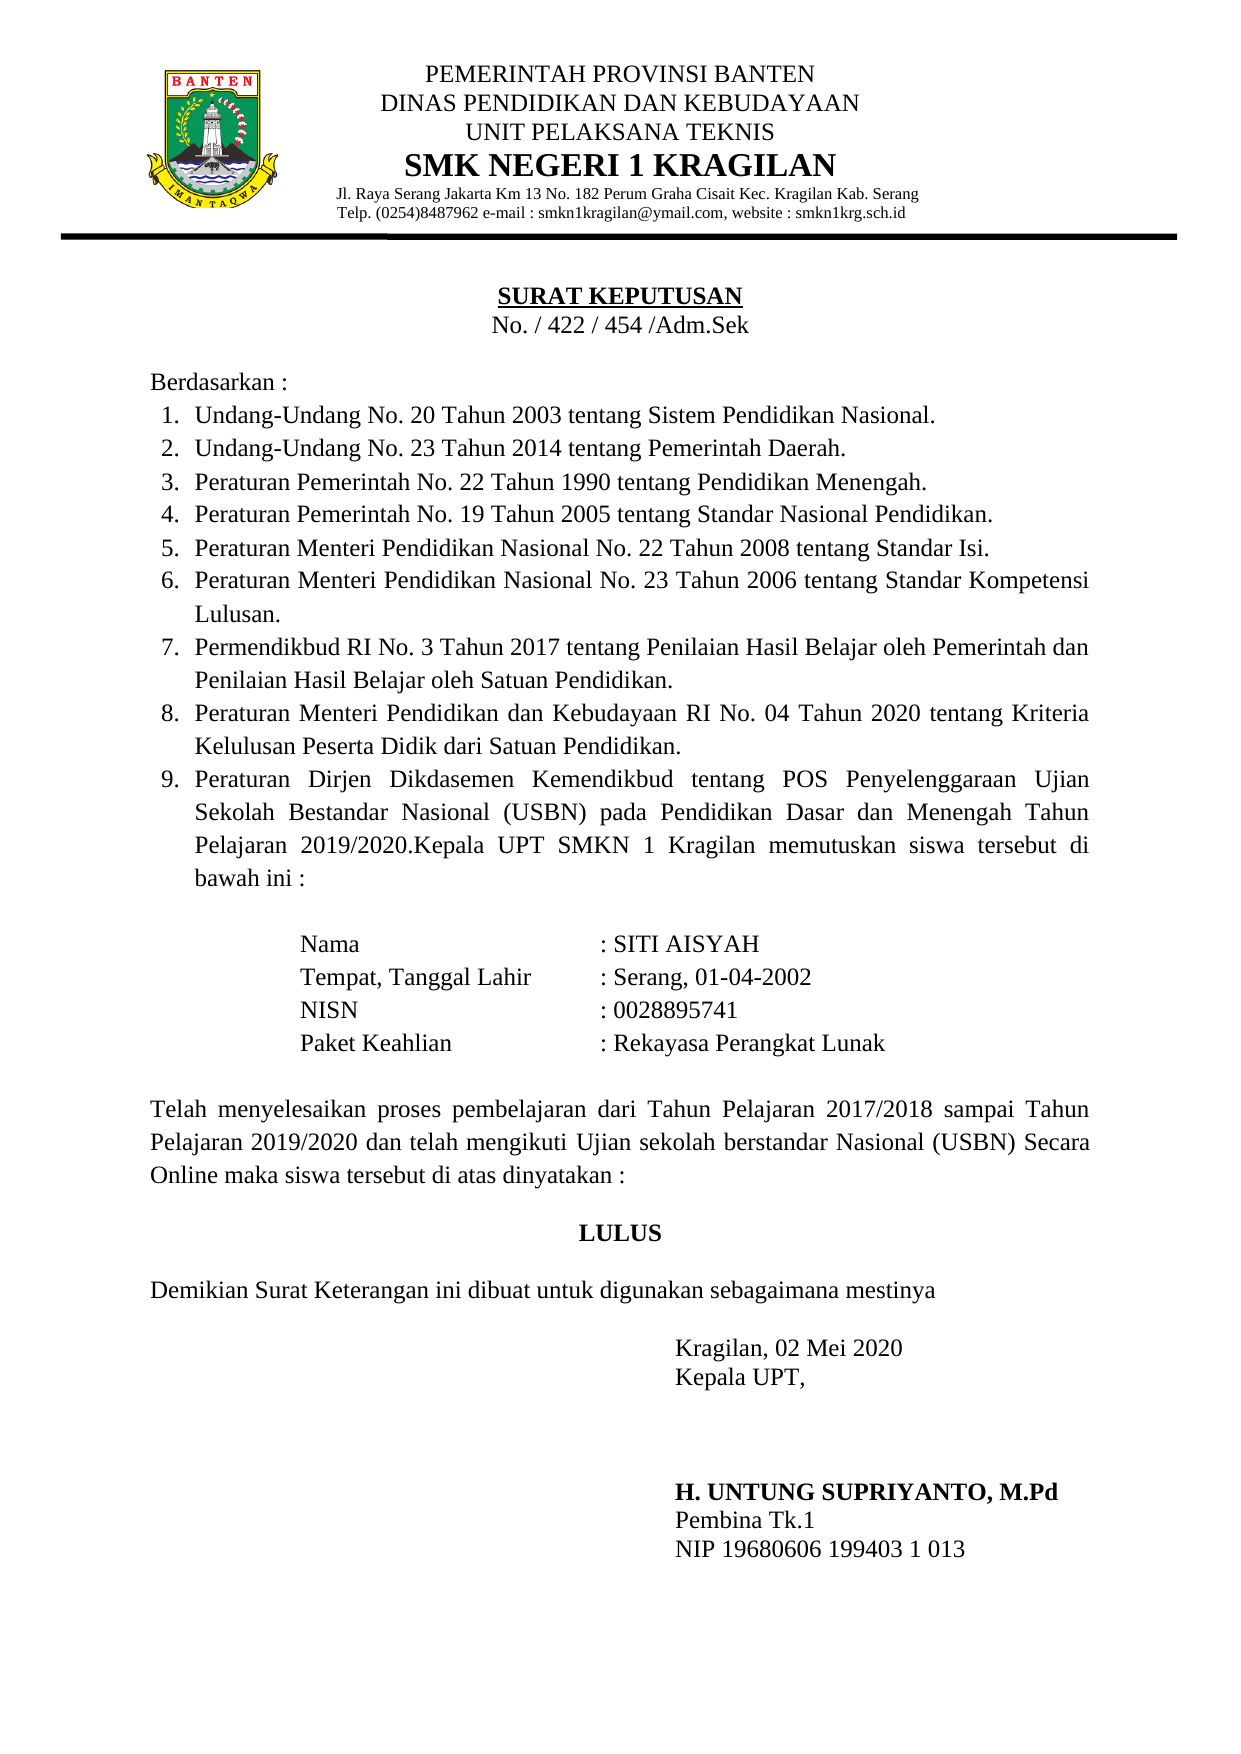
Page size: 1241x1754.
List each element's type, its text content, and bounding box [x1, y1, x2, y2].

list Peraturan Dirjen Dikdasemen Kemendikbud tentang POS Penyelenggaraan Ujian Sekolah Bestandar Nasional (USBN) pada Pendidikan Dasar dan Menengah Tahun Pelajaran 2019/2020.Kepala UPT SMKN 1 Kragilan memutuskan siswa tersebut di bawah ini : [179, 764, 1090, 892]
text Pembina Tk.1 [150, 1506, 1090, 1534]
text LULUS [150, 1218, 1090, 1247]
text Berdasarkan : [150, 367, 1090, 396]
list Peraturan Menteri Pendidikan dan Kebudayaan RI No. 04 Tahun 2020 tentang Kriteria Kelulusan Peserta Didik dari Satuan Pendidikan. [179, 698, 1090, 759]
text Demikian Surat Keterangan ini dibuat untuk digunakan sebagaimana mestinya [150, 1276, 1090, 1304]
text Nama : SITI AISYAH [150, 929, 1090, 958]
list Peraturan Pemerintah No. 19 Tahun 2005 tentang Standar Nasional Pendidikan. [179, 499, 1090, 528]
text Paket Keahlian : Rekayasa Perangkat Lunak [150, 1028, 1090, 1057]
list Undang-Undang No. 20 Tahun 2003 tentang Sistem Pendidikan Nasional. [179, 401, 1090, 429]
list Permendikbud RI No. 3 Tahun 2017 tentang Penilaian Hasil Belajar oleh Pemerintah dan Penilaian Hasil Belajar oleh Satuan Pendidikan. [179, 632, 1090, 693]
text Telah menyelesaikan proses pembelajaran dari Tahun Pelajaran 2017/2018 sampai Tahun Pelajaran 2019/2020 dan telah mengikuti Ujian sekolah berstandar Nasional (USBN) Secara Online maka siswa tersebut di atas dinyatakan : [150, 1094, 1090, 1189]
text Kragilan, 02 Mei 2020 [150, 1333, 1090, 1362]
list Peraturan Menteri Pendidikan Nasional No. 23 Tahun 2006 tentang Standar Kompetensi Lulusan. [179, 566, 1090, 627]
text No. / 422 / 454 /Adm.Sek [150, 310, 1090, 339]
list Undang-Undang No. 23 Tahun 2014 tentang Pemerintah Daerah. [179, 433, 1090, 462]
text Kepala UPT, [150, 1362, 1090, 1391]
picture [146, 70, 279, 208]
list Peraturan Menteri Pendidikan Nasional No. 22 Tahun 2008 tentang Standar Isi. [179, 533, 1090, 561]
text SURAT KEPUTUSAN [150, 281, 1090, 310]
text H. UNTUNG SUPRIYANTO, M.Pd [150, 1477, 1090, 1506]
text Tempat, Tanggal Lahir : Serang, 01-04-2002 [150, 962, 1090, 991]
text NISN : 0028895741 [150, 995, 1090, 1024]
text NIP 19680606 199403 1 013 [150, 1534, 1090, 1563]
list Peraturan Pemerintah No. 22 Tahun 1990 tentang Pendidikan Menengah. [179, 467, 1090, 495]
